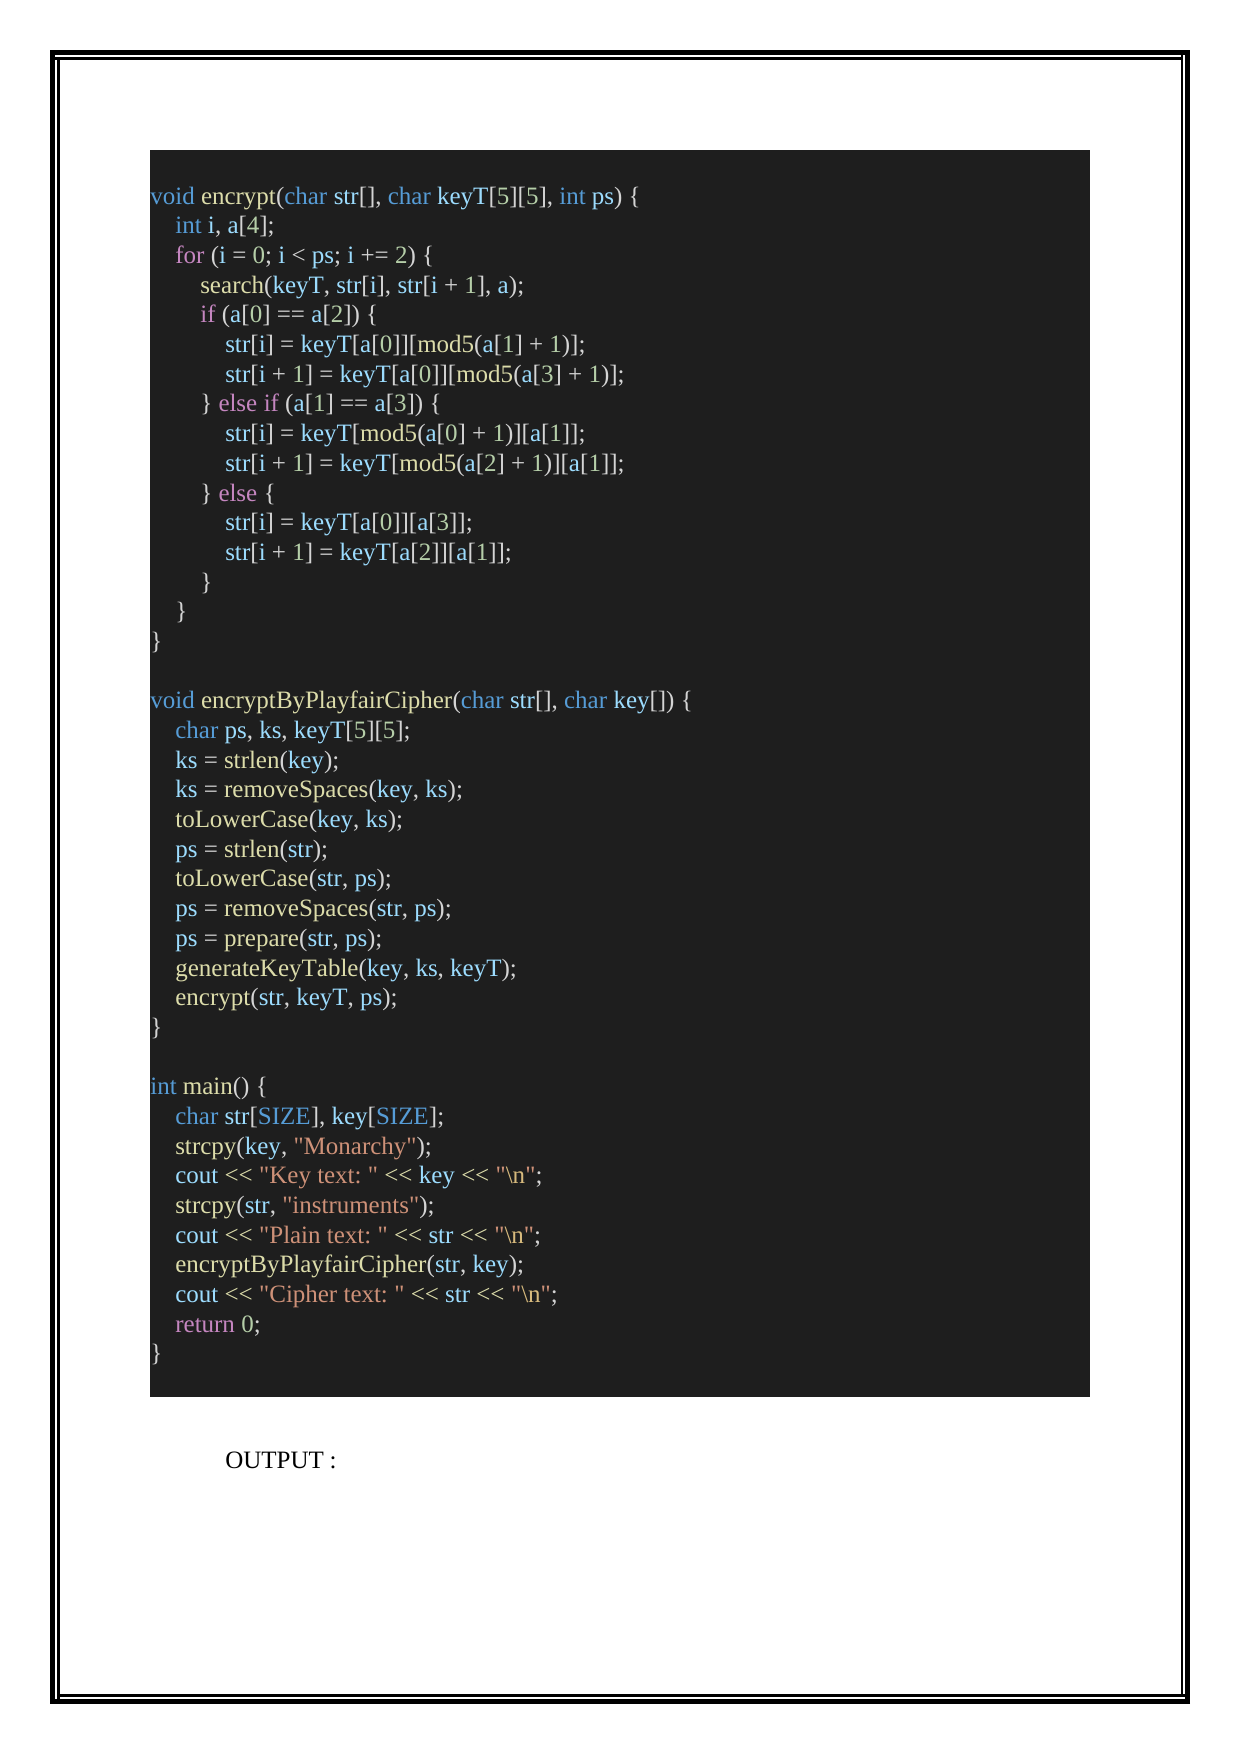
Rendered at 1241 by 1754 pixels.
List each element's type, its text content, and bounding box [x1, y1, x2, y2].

text char ps, ks, keyT[5][5]; [150, 714, 1090, 744]
text } [150, 625, 1090, 655]
text strcpy(str, "instruments"); [150, 1189, 1090, 1219]
text OUTPUT : [225, 1445, 1090, 1473]
text str[i] = keyT[a[0]][mod5(a[1] + 1)]; [150, 328, 1090, 358]
text ps = strlen(str); [150, 833, 1090, 863]
text } [150, 595, 1090, 625]
text str[i] = keyT[a[0]][a[3]]; [150, 506, 1090, 536]
text str[i + 1] = keyT[a[2]][a[1]]; [150, 536, 1090, 566]
text cout << "Plain text: " << str << "\n"; [150, 1219, 1090, 1248]
text str[i] = keyT[mod5(a[0] + 1)][a[1]]; [150, 417, 1090, 447]
text toLowerCase(key, ks); [150, 803, 1090, 833]
text generateKeyTable(key, ks, keyT); [150, 952, 1090, 981]
text } else if (a[1] == a[3]) { [150, 388, 1090, 417]
text void encrypt(char str[], char keyT[5][5], int ps) { [150, 180, 1090, 209]
text strcpy(key, "Monarchy"); [150, 1130, 1090, 1159]
text search(keyT, str[i], str[i + 1], a); [150, 269, 1090, 298]
text char str[SIZE], key[SIZE]; [150, 1100, 1090, 1130]
text } [150, 1338, 1090, 1367]
text int i, a[4]; [150, 209, 1090, 239]
text encrypt(str, keyT, ps); [150, 981, 1090, 1011]
text ps = prepare(str, ps); [150, 922, 1090, 952]
text } [150, 566, 1090, 595]
text ps = removeSpaces(str, ps); [150, 892, 1090, 922]
text void encryptByPlayfairCipher(char str[], char key[]) { [150, 684, 1090, 714]
text toLowerCase(str, ps); [150, 863, 1090, 892]
text int main() { [150, 1070, 1090, 1100]
text ks = strlen(key); [150, 744, 1090, 773]
text } [150, 1011, 1090, 1041]
text cout << "Cipher text: " << str << "\n"; [150, 1278, 1090, 1308]
text for (i = 0; i < ps; i += 2) { [150, 239, 1090, 269]
text } else { [150, 477, 1090, 506]
text str[i + 1] = keyT[a[0]][mod5(a[3] + 1)]; [150, 358, 1090, 388]
text ks = removeSpaces(key, ks); [150, 773, 1090, 803]
text if (a[0] == a[2]) { [150, 298, 1090, 328]
text cout << "Key text: " << key << "\n"; [150, 1159, 1090, 1189]
text return 0; [150, 1308, 1090, 1338]
text str[i + 1] = keyT[mod5(a[2] + 1)][a[1]]; [150, 447, 1090, 477]
text encryptByPlayfairCipher(str, key); [150, 1248, 1090, 1278]
